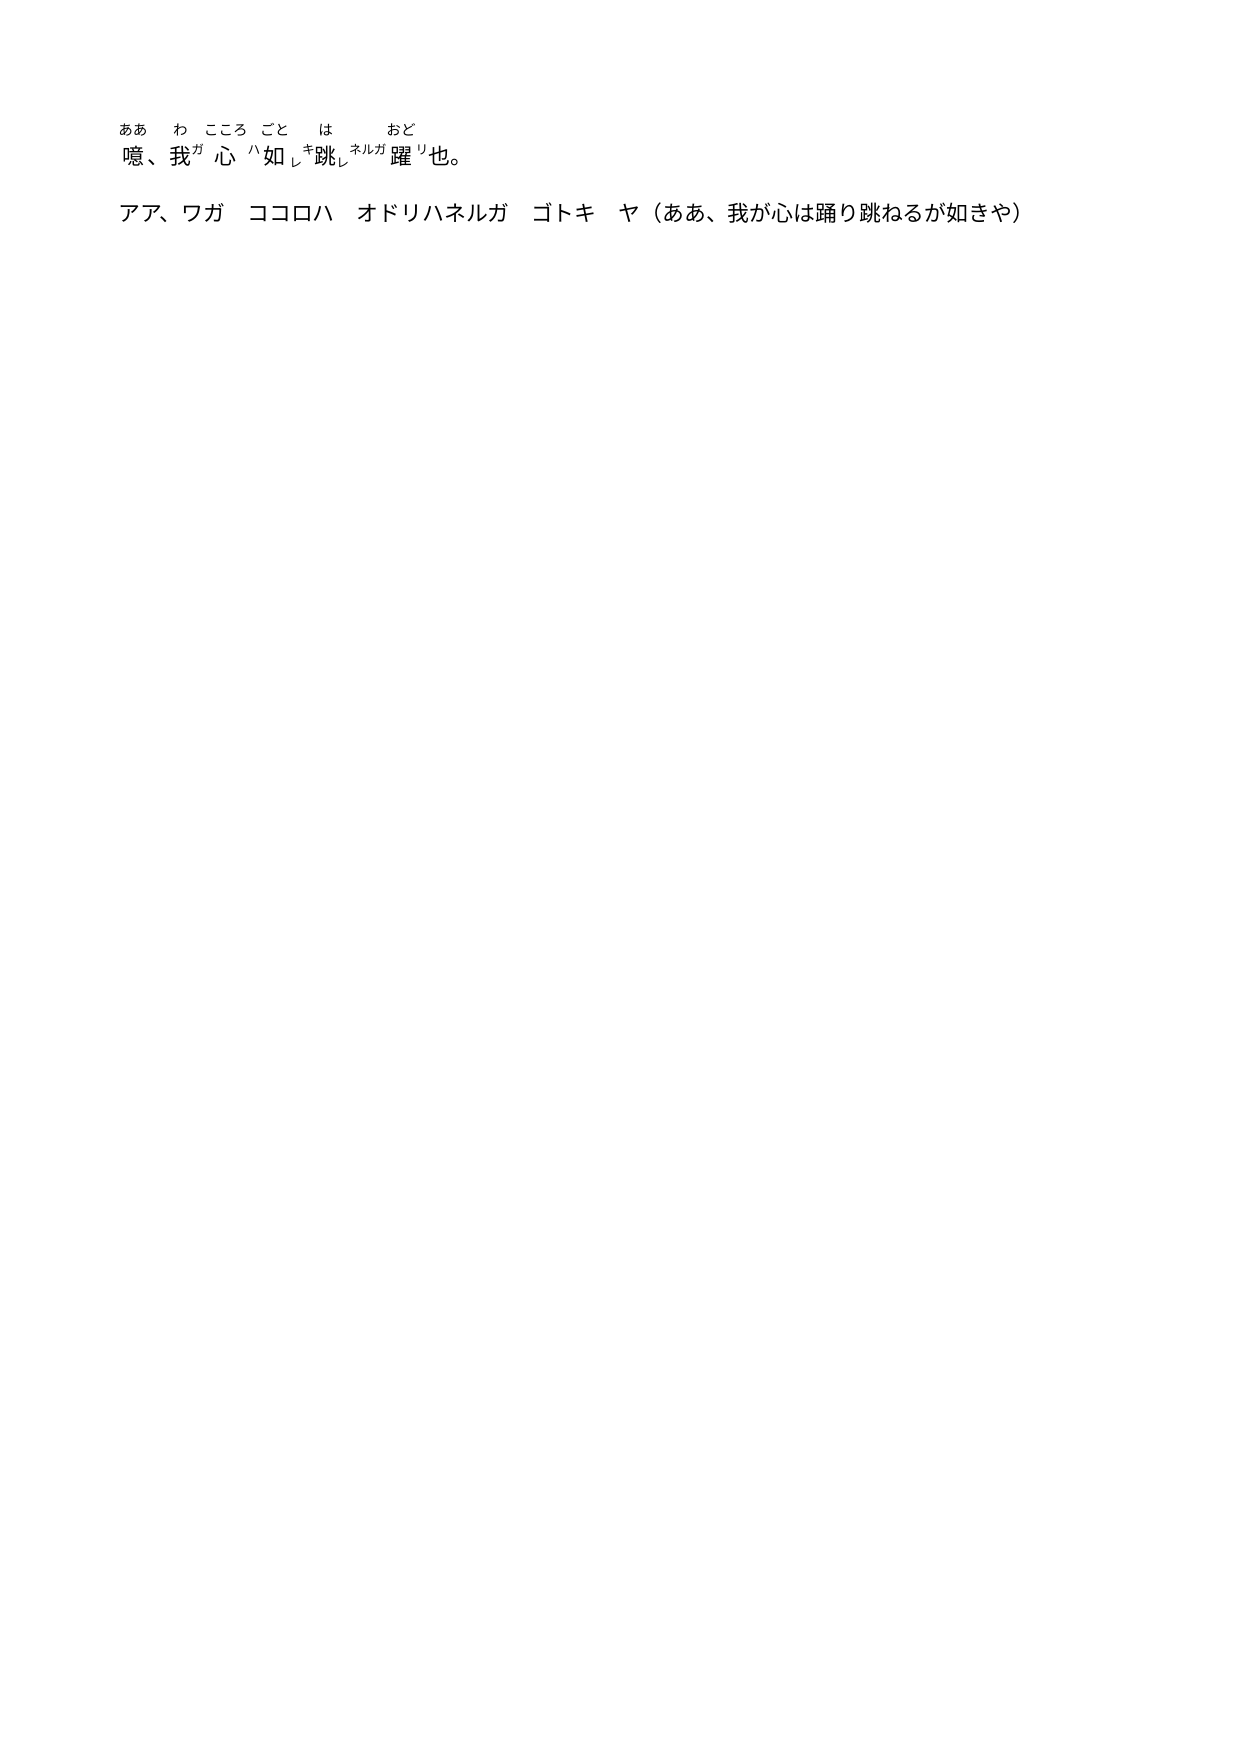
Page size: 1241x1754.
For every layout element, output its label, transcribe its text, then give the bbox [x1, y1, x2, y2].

text 噫ああ、我わガ心こころハ如ごとレキ跳はレネルガ躍おどリ也。 [118, 118, 1122, 171]
text アア、ワガ ココロハ オドリハネルガ ゴトキ ヤ（ああ、我が心は踊り跳ねるが如きや） [118, 196, 1122, 228]
